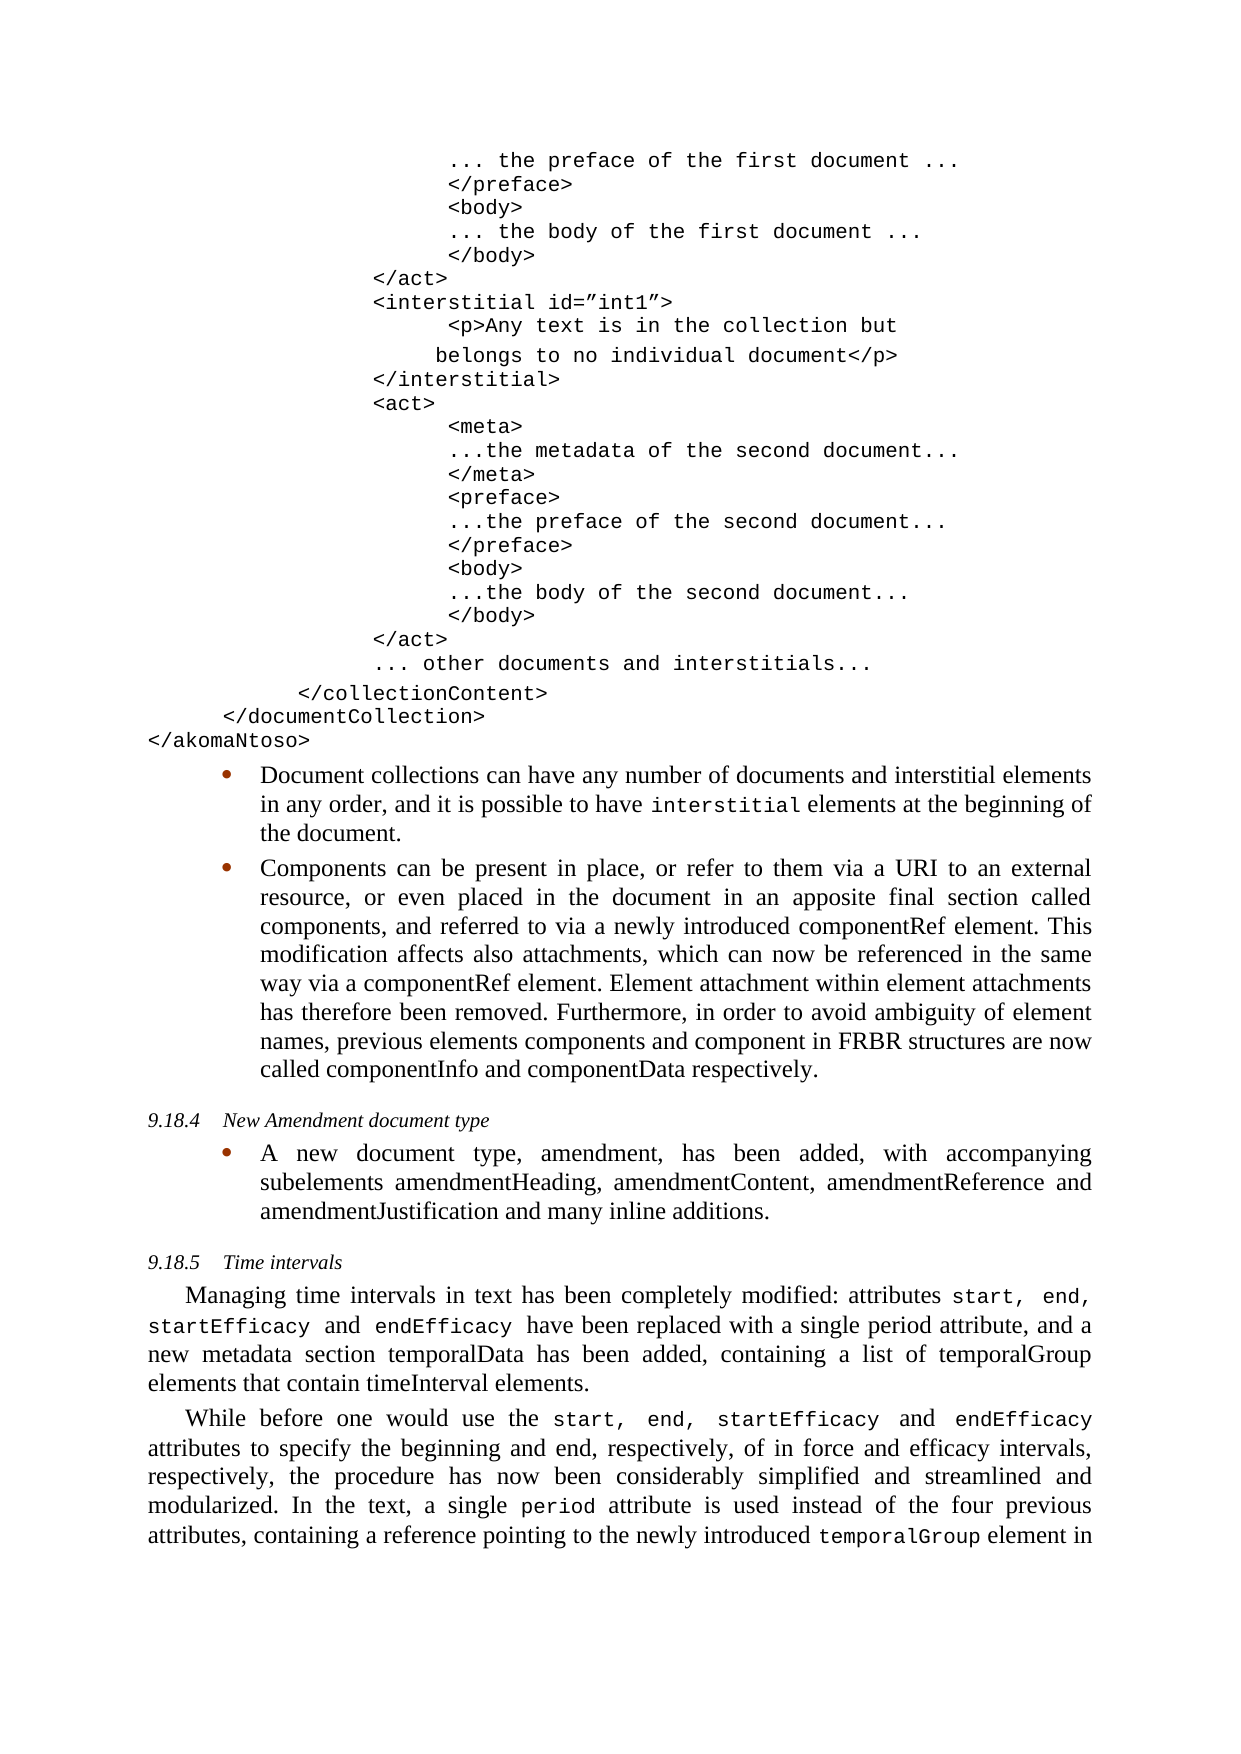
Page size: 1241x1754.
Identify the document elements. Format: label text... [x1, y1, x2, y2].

list Document collections can have any number of documents and interstitial elements in any order, and it is possible to have interstitial elements at the beginning of the document. [222, 760, 1092, 847]
text ... the preface of the first document ... </preface> <body> ... the body of the first document ... </body> </act> <interstitial id=”int1”> <p>Any text is in the collection but [148, 150, 1092, 339]
text Managing time intervals in text has been completely modified: attributes start, end, startEfficacy and endEfficacy have been replaced with a single period attribute, and a new metadata section temporalData has been added, containing a list of temporalGroup elements that contain timeInterval elements. [148, 1280, 1092, 1397]
subtitle New Amendment document type [148, 1108, 1092, 1132]
text While before one would use the start, end, startEfficacy and endEfficacy attributes to specify the beginning and end, respectively, of in force and efficacy intervals, respectively, the procedure has now been considerably simplified and streamlined and modularized. In the text, a single period attribute is used instead of the four previous attributes, containing a reference pointing to the newly introduced temporalGroup element in [148, 1403, 1092, 1549]
subtitle Time intervals [148, 1250, 1092, 1274]
list A new document type, amendment, has been added, with accompanying subelements amendmentHeading, amendmentContent, amendmentReference and amendmentJustification and many inline additions. [222, 1138, 1092, 1225]
list Components can be present in place, or refer to them via a URI to an external resource, or even placed in the document in an apposite final section called components, and referred to via a newly introduced componentRef element. This modification affects also attachments, which can now be referenced in the same way via a componentRef element. Element attachment within element attachments has therefore been removed. Furthermore, in order to avoid ambiguity of element names, previous elements components and component in FRBR structures are now called componentInfo and componentData respectively. [222, 853, 1092, 1083]
text belongs to no individual document</p> </interstitial> <act> <meta> ...the metadata of the second document... </meta> <preface> ...the preface of the second document... </preface> <body> ...the body of the second document... </body> </act> ... other documents and interstitials... [148, 345, 1092, 676]
text </collectionContent> </documentCollection> </akomaNtoso> [148, 683, 1092, 754]
